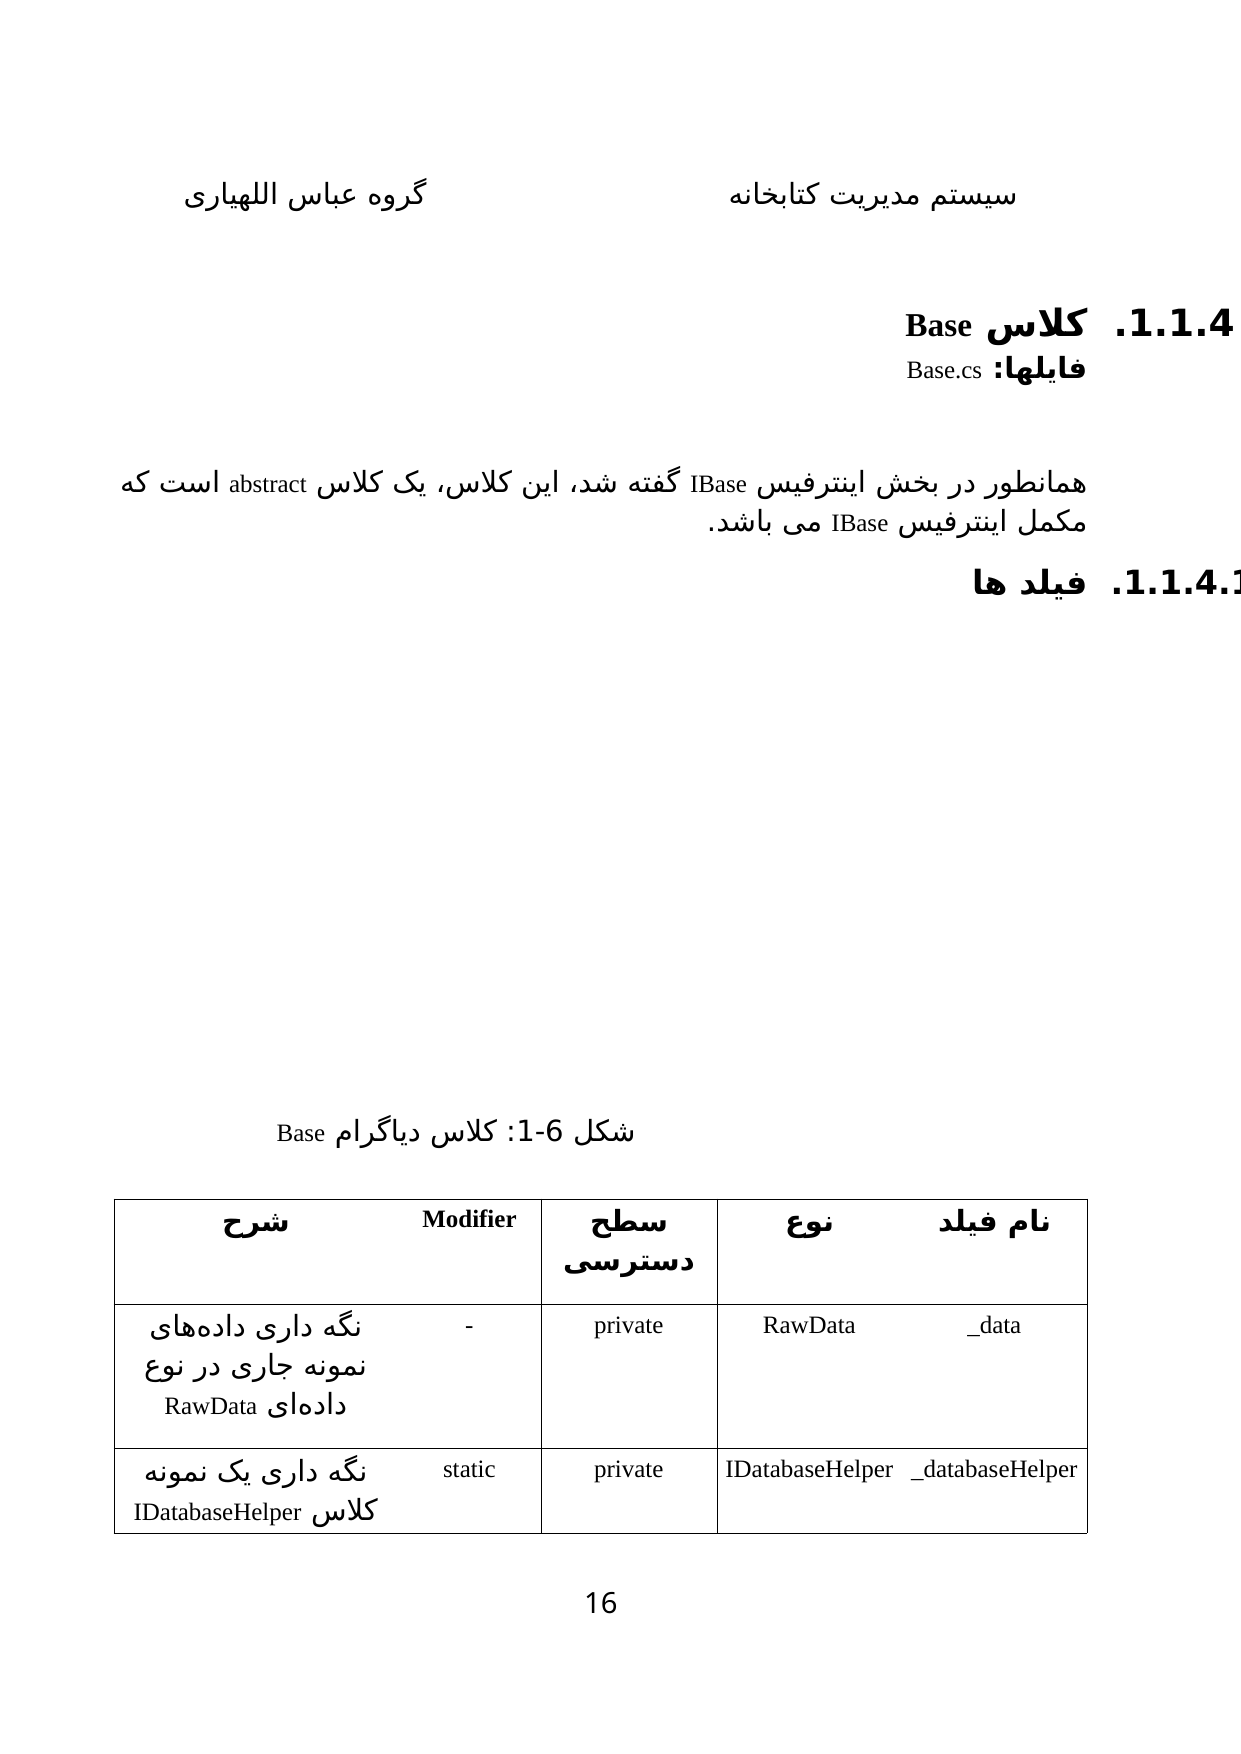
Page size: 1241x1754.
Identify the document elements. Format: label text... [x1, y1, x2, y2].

table_header سطح دسترسی [542, 1200, 717, 1304]
text [159, 1148, 754, 1178]
table_header شرح [115, 1200, 398, 1304]
table_cell private [542, 1449, 717, 1533]
table_cell نگه داری داده‌های نمونه جاری در نوع داده‌ای RawData [115, 1305, 398, 1448]
text فایلها: Base.cs [114, 351, 1087, 385]
table_cell private [542, 1305, 717, 1448]
table_cell IDatabaseHelper [718, 1449, 902, 1533]
table_cell _databaseHelper [902, 1449, 1087, 1533]
table_cell RawData [718, 1305, 902, 1448]
subtitle کلاس Base [114, 301, 1087, 345]
text شکل 1-6: کلاس دیاگرام Base [159, 623, 754, 1148]
table_cell نگه داری یک نمونه کلاس IDatabaseHelper برای ارتباط با پایگاه داهد. [115, 1449, 398, 1533]
table_header نوع [718, 1200, 902, 1304]
subtitle فیلد ها [114, 564, 1087, 603]
table_cell _data [902, 1305, 1087, 1448]
text [159, 610, 754, 623]
table_header Modifier [398, 1200, 541, 1304]
table_cell static [398, 1449, 541, 1533]
text همانطور در بخش اینترفیس IBase گفته شد، این کلاس، یک کلاس abstract است که مکمل اینترفیس IBase می باشد. [114, 465, 1087, 538]
table_header نام فیلد [902, 1200, 1087, 1304]
table_cell - [398, 1305, 541, 1448]
